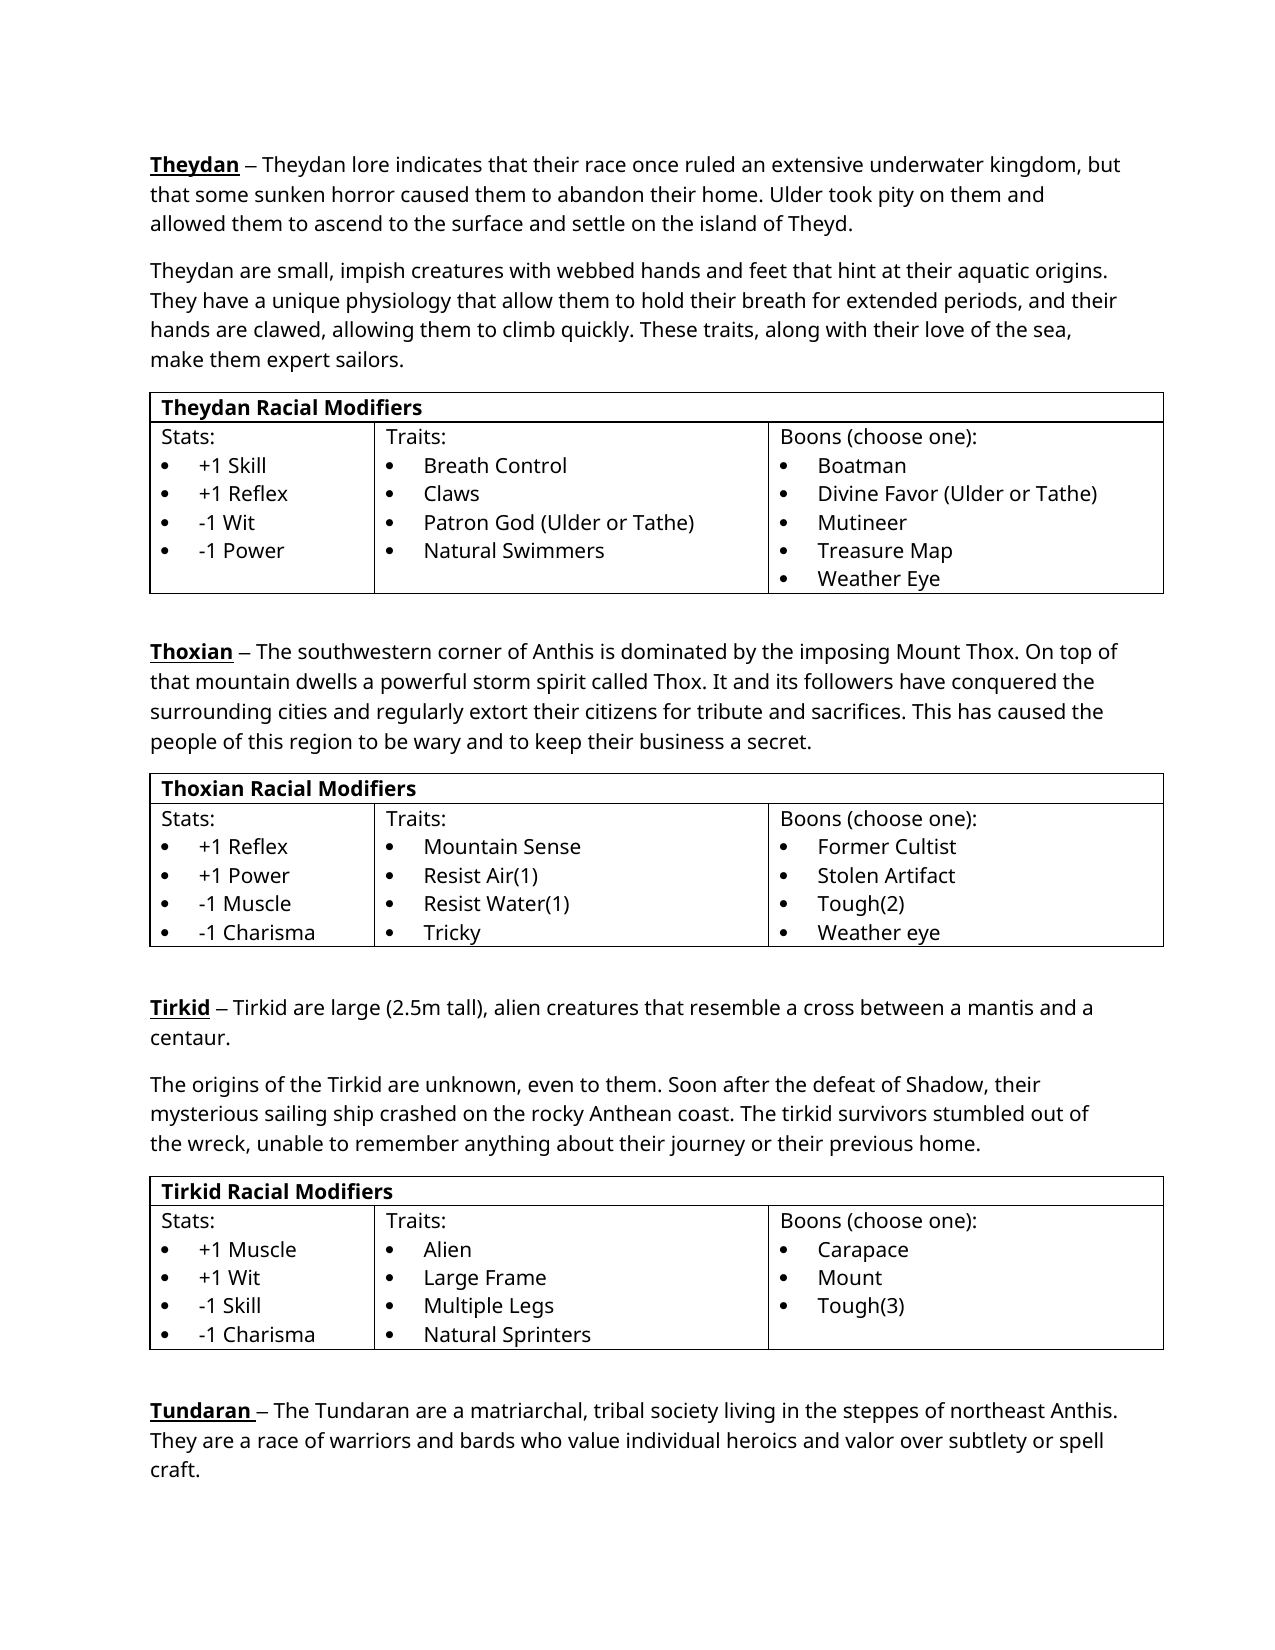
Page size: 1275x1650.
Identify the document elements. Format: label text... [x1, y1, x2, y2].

table_cell Stats: +1 Muscle +1 Wit -1 Skill -1 Charisma [151, 1206, 374, 1348]
table_header Theydan Racial Modifiers [151, 393, 1163, 421]
text The origins of the Tirkid are unknown, even to them. Soon after the defeat of Shadow, their mysterious sailing ship crashed on the rocky Anthean coast. The tirkid survivors stumbled out of the wreck, unable to remember anything about their journey or their previous home. [150, 1070, 1125, 1158]
text Tirkid – Tirkid are large (2.5m tall), alien creatures that resemble a cross between a mantis and a centaur. [150, 993, 1125, 1052]
table_cell Traits: Breath Control Claws Patron God (Ulder or Tathe) Natural Swimmers [375, 423, 768, 593]
table_cell Boons (choose one): Former Cultist Stolen Artifact Tough(2) Weather eye [769, 804, 1163, 946]
table_header Thoxian Racial Modifiers [151, 774, 1163, 803]
text Theydan – Theydan lore indicates that their race once ruled an extensive underwater kingdom, but that some sunken horror caused them to abandon their home. Ulder took pity on them and allowed them to ascend to the surface and settle on the island of Theyd. [150, 150, 1125, 238]
table_cell Traits: Alien Large Frame Multiple Legs Natural Sprinters [375, 1206, 768, 1348]
table_cell Boons (choose one): Boatman Divine Favor (Ulder or Tathe) Mutineer Treasure Map Weather Eye [769, 423, 1163, 593]
text Tundaran – The Tundaran are a matriarchal, tribal society living in the steppes of northeast Anthis. They are a race of warriors and bards who value individual heroics and valor over subtlety or spell craft. [150, 1396, 1125, 1484]
text Thoxian – The southwestern corner of Anthis is dominated by the imposing Mount Thox. On top of that mountain dwells a powerful storm spirit called Thox. It and its followers have conquered the surrounding cities and regularly extort their citizens for tribute and sacrifices. This has caused the people of this region to be wary and to keep their business a secret. [150, 637, 1125, 755]
table_header Tirkid Racial Modifiers [151, 1177, 1163, 1205]
table_cell Stats: +1 Reflex +1 Power -1 Muscle -1 Charisma [151, 804, 374, 946]
table_cell Boons (choose one): Carapace Mount Tough(3) [769, 1206, 1163, 1348]
text Theydan are small, impish creatures with webbed hands and feet that hint at their aquatic origins. They have a unique physiology that allow them to hold their breath for extended periods, and their hands are clawed, allowing them to climb quickly. These traits, along with their love of the sea, make them expert sailors. [150, 256, 1125, 374]
table_cell Traits: Mountain Sense Resist Air(1) Resist Water(1) Tricky [375, 804, 768, 946]
table_cell Stats: +1 Skill +1 Reflex -1 Wit -1 Power [151, 423, 374, 593]
